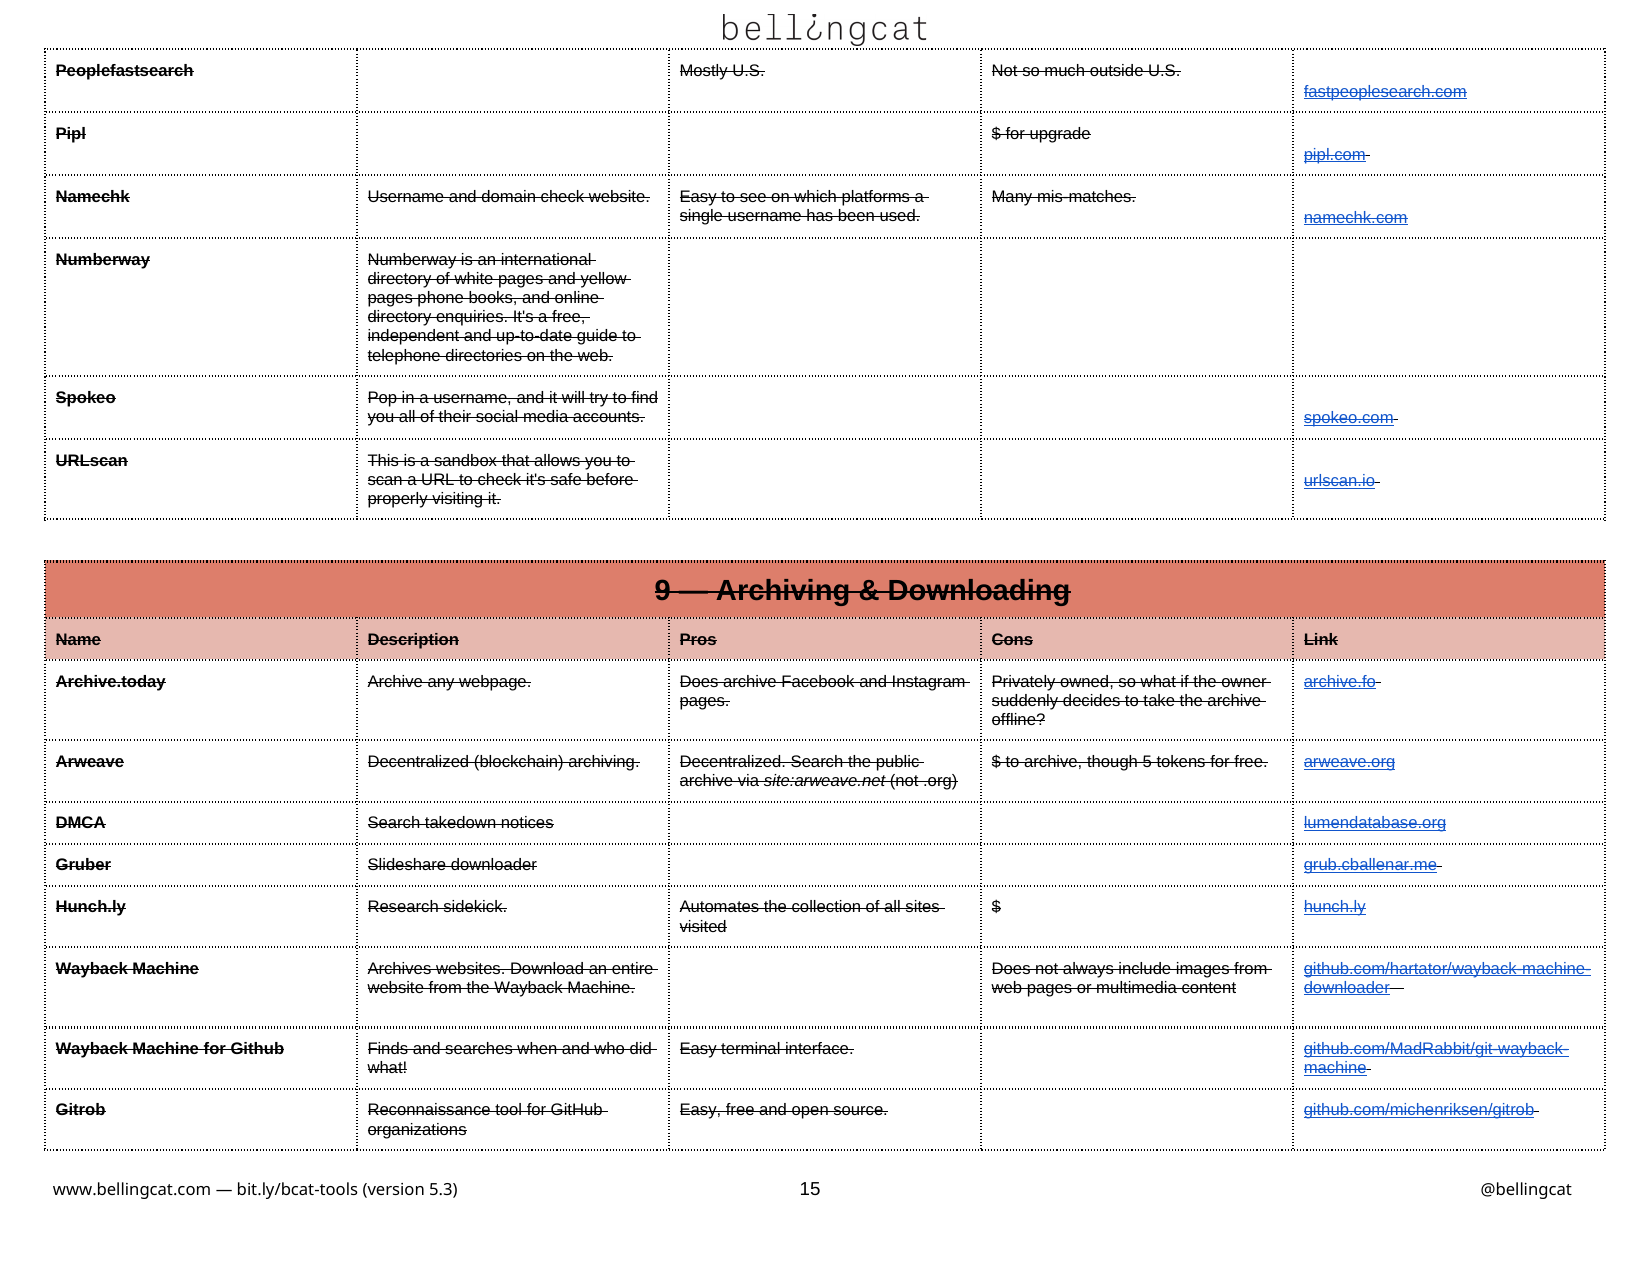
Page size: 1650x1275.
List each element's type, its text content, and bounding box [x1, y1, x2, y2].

table_cell Archive any webpage. [357, 659, 669, 739]
table_cell arweave.org [1293, 739, 1605, 801]
table_cell Research sidekick. [357, 885, 669, 946]
table_cell [669, 438, 981, 518]
table_cell Automates the collection of all sites visited [669, 885, 981, 946]
table_cell Username and domain check website. [357, 174, 669, 237]
table_cell $ to archive, though 5 tokens for free. [981, 739, 1293, 801]
table_cell $ [981, 885, 1293, 946]
table_cell Name [45, 617, 357, 659]
table_cell Pop in a username, and it will try to find you all of their social media accounts. [357, 375, 669, 438]
table_cell Wayback Machine [45, 946, 357, 1026]
table_cell [981, 438, 1293, 518]
table_cell Archives websites. Download an entire website from the Wayback Machine. [357, 946, 669, 1026]
table_cell namechk.com [1293, 174, 1605, 237]
table_cell [981, 801, 1293, 843]
table_cell archive.fo [1293, 659, 1605, 739]
table_cell Pipl [45, 111, 357, 174]
table_cell [669, 375, 981, 438]
table_cell [357, 48, 669, 111]
table_cell fastpeoplesearch.com [1293, 48, 1605, 111]
table_cell Cons [981, 617, 1293, 659]
table_cell Numberway [45, 237, 357, 375]
table_cell grub.cballenar.me [1293, 843, 1605, 885]
table_cell Does archive Facebook and Instagram pages. [669, 659, 981, 739]
table_header 9 — Archiving & Downloading [45, 560, 1605, 617]
picture [723, 14, 927, 46]
table_cell Description [357, 617, 669, 659]
table_cell Easy to see on which platforms a single username has been used. [669, 174, 981, 237]
table_cell Decentralized (blockchain) archiving. [357, 739, 669, 801]
table_cell [981, 843, 1293, 885]
table_cell [981, 237, 1293, 375]
table_cell [981, 1088, 1293, 1149]
table_cell Not so much outside U.S. [981, 48, 1293, 111]
table_cell github.com/hartator/wayback-machine-downloader [1293, 946, 1605, 1026]
table_cell This is a sandbox that allows you to scan a URL to check it's safe before properly visiting it. [357, 438, 669, 518]
table_cell pipl.com [1293, 111, 1605, 174]
table_cell DMCA [45, 801, 357, 843]
table_cell Gruber [45, 843, 357, 885]
table_cell urlscan.io [1293, 438, 1605, 518]
table_cell [357, 111, 669, 174]
table_cell Slideshare downloader [357, 843, 669, 885]
table_cell [669, 237, 981, 375]
table_cell Many mis-matches. [981, 174, 1293, 237]
table_cell Numberway is an international directory of white pages and yellow pages phone books, and online directory enquiries. It's a free, independent and up-to-date guide to telephone directories on the web. [357, 237, 669, 375]
table_cell Hunch.ly [45, 885, 357, 946]
table_cell Spokeo [45, 375, 357, 438]
table_cell Does not always include images from web pages or multimedia content [981, 946, 1293, 1026]
table_cell [669, 111, 981, 174]
table_cell [981, 1026, 1293, 1088]
table_cell [981, 375, 1293, 438]
table_cell Namechk [45, 174, 357, 237]
table_cell [669, 801, 981, 843]
table_cell Peoplefastsearch [45, 48, 357, 111]
table_cell lumendatabase.org [1293, 801, 1605, 843]
table_cell Gitrob [45, 1088, 357, 1149]
table_cell Archive.today [45, 659, 357, 739]
table_cell Easy, free and open source. [669, 1088, 981, 1149]
table_cell Reconnaissance tool for GitHub organizations [357, 1088, 669, 1149]
table_cell Easy terminal interface. [669, 1026, 981, 1088]
table_cell $ for upgrade [981, 111, 1293, 174]
table_cell github.com/michenriksen/gitrob [1293, 1088, 1605, 1149]
table_cell Arweave [45, 739, 357, 801]
table_cell github.com/MadRabbit/git-wayback-machine [1293, 1026, 1605, 1088]
table_cell hunch.ly [1293, 885, 1605, 946]
table_cell [669, 946, 981, 1026]
table_cell Link [1293, 617, 1605, 659]
table_cell URLscan [45, 438, 357, 518]
table_cell Privately owned, so what if the owner suddenly decides to take the archive offline? [981, 659, 1293, 739]
table_cell Finds and searches when and who did what! [357, 1026, 669, 1088]
table_cell spokeo.com [1293, 375, 1605, 438]
table_cell Decentralized. Search the public archive via site:arweave.net (not .org) [669, 739, 981, 801]
table_cell [1293, 237, 1605, 375]
table_cell Pros [669, 617, 981, 659]
table_cell Search takedown notices [357, 801, 669, 843]
table_cell Mostly U.S. [669, 48, 981, 111]
table_cell [669, 843, 981, 885]
table_cell Wayback Machine for Github [45, 1026, 357, 1088]
